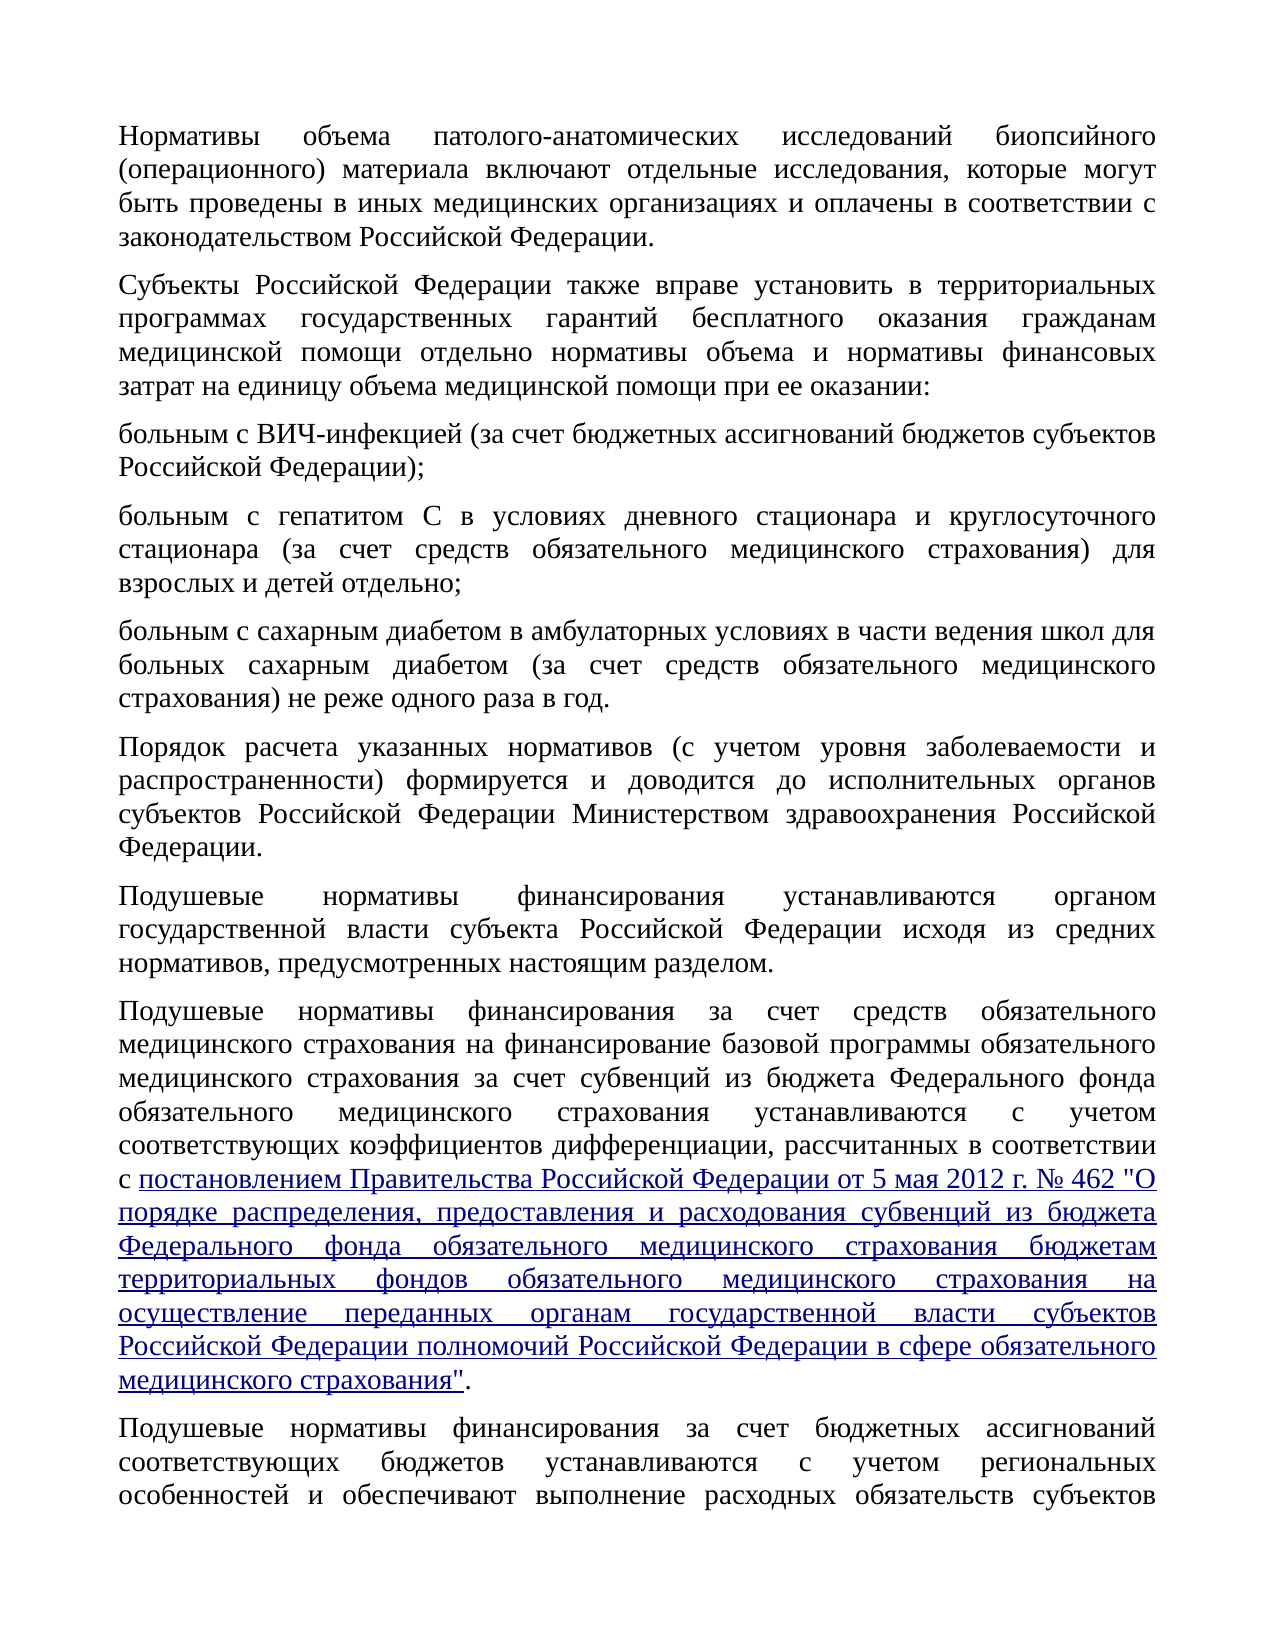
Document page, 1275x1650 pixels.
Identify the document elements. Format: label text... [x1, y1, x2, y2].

text Нормативы объема патолого-анатомических исследований биопсийного (операционного) материала включают отдельные исследования, которые могут быть проведены в иных медицинских организациях и оплачены в соответствии с законодательством Российской Федерации. [118, 118, 1157, 252]
text Подушевые нормативы финансирования устанавливаются органом государственной власти субъекта Российской Федерации исходя из средних нормативов, предусмотренных настоящим разделом. [118, 878, 1157, 978]
text Федерального фонда обязательного медицинского страхования бюджетам [118, 1225, 1157, 1257]
text Российской Федерации полномочий Российской Федерации в сфере обязательного [118, 1326, 1157, 1358]
text больным с ВИЧ-инфекцией (за счет бюджетных ассигнований бюджетов субъектов Российской Федерации); [118, 416, 1157, 483]
text медицинского страхования". [118, 1359, 1157, 1396]
text больным с сахарным диабетом в амбулаторных условиях в части ведения школ для больных сахарным диабетом (за счет средств обязательного медицинского страхования) не реже одного раза в год. [118, 613, 1157, 714]
text Субъекты Российской Федерации также вправе установить в территориальных программах государственных гарантий бесплатного оказания гражданам медицинской помощи отдельно нормативы объема и нормативы финансовых затрат на единицу объема медицинской помощи при ее оказании: [118, 267, 1157, 401]
text территориальных фондов обязательного медицинского страхования на [118, 1259, 1157, 1290]
text Подушевые нормативы финансирования за счет средств обязательного медицинского страхования на финансирование базовой программы обязательного медицинского страхования за счет субвенций из бюджета Федерального фонда обязательного медицинского страхования устанавливаются с учетом соответствующих коэффициентов дифференциации, рассчитанных в соответствии с постановлением Правительства Российской Федерации от 5 мая 2012 г. № 462 "О порядке распределения, предоставления и расходования субвенций из бюджета [118, 993, 1157, 1223]
text осуществление переданных органам государственной власти субъектов [118, 1292, 1157, 1324]
text Подушевые нормативы финансирования за счет бюджетных ассигнований соответствующих бюджетов устанавливаются с учетом региональных особенностей и обеспечивают выполнение расходных обязательств субъектов [118, 1410, 1157, 1511]
text Порядок расчета указанных нормативов (с учетом уровня заболеваемости и распространенности) формируется и доводится до исполнительных органов субъектов Российской Федерации Министерством здравоохранения Российской Федерации. [118, 729, 1157, 863]
text больным с гепатитом C в условиях дневного стационара и круглосуточного стационара (за счет средств обязательного медицинского страхования) для взрослых и детей отдельно; [118, 498, 1157, 598]
